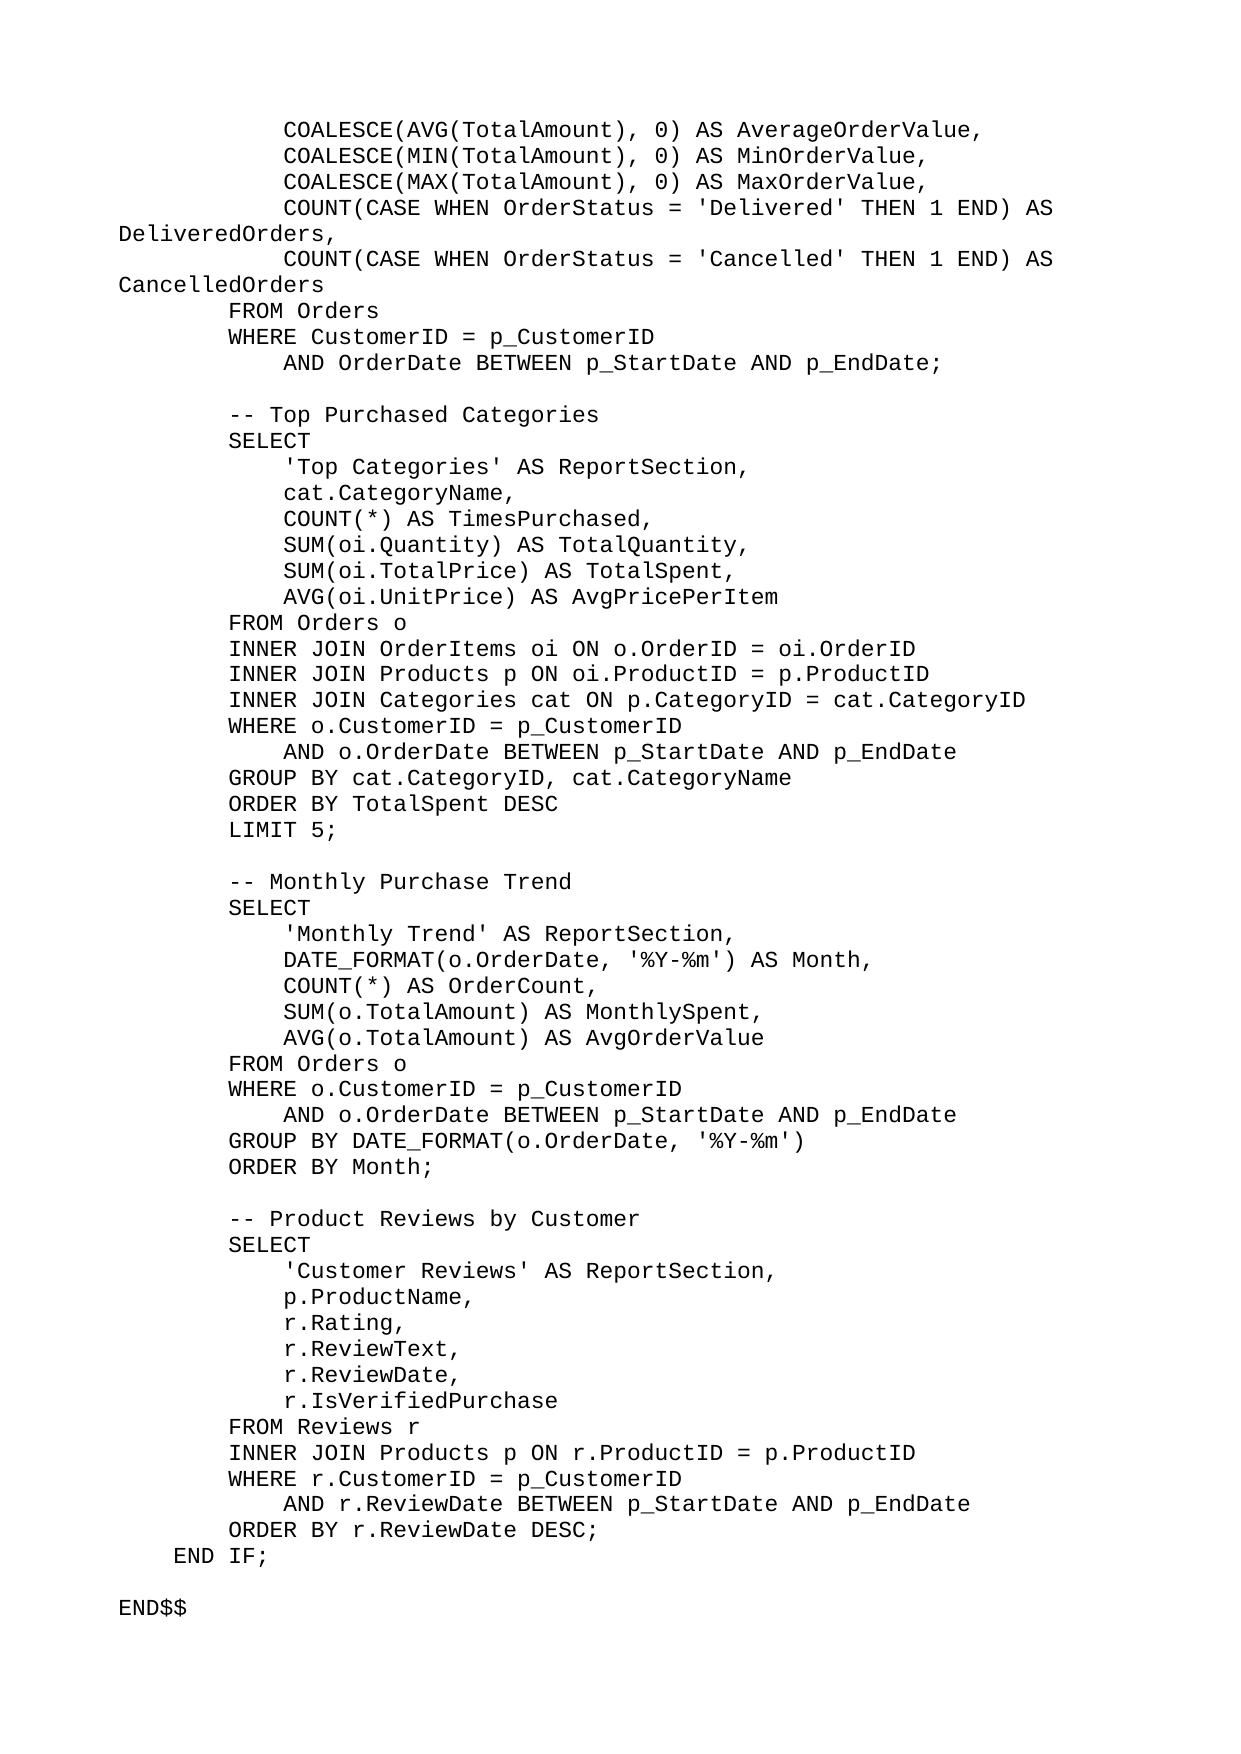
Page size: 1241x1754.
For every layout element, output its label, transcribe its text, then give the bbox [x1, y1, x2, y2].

text COALESCE(MIN(TotalAmount), 0) AS MinOrderValue, [118, 144, 1122, 170]
text SELECT [118, 896, 1122, 922]
text INNER JOIN OrderItems oi ON o.OrderID = oi.OrderID [118, 637, 1122, 663]
text WHERE o.CustomerID = p_CustomerID [118, 1078, 1122, 1104]
text WHERE r.CustomerID = p_CustomerID [118, 1467, 1122, 1493]
text INNER JOIN Products p ON r.ProductID = p.ProductID [118, 1441, 1122, 1467]
text -- Monthly Purchase Trend [118, 870, 1122, 896]
text AND r.ReviewDate BETWEEN p_StartDate AND p_EndDate [118, 1493, 1122, 1519]
text ORDER BY Month; [118, 1156, 1122, 1182]
text DATE_FORMAT(o.OrderDate, '%Y-%m') AS Month, [118, 948, 1122, 974]
text 'Customer Reviews' AS ReportSection, [118, 1259, 1122, 1285]
text SUM(o.TotalAmount) AS MonthlySpent, [118, 1000, 1122, 1026]
text SELECT [118, 1233, 1122, 1259]
text AND OrderDate BETWEEN p_StartDate AND p_EndDate; [118, 352, 1122, 377]
text FROM Reviews r [118, 1415, 1122, 1441]
text END$$ [118, 1597, 1122, 1622]
text FROM Orders o [118, 611, 1122, 637]
text INNER JOIN Products p ON oi.ProductID = p.ProductID [118, 663, 1122, 689]
text p.ProductName, [118, 1285, 1122, 1311]
text ORDER BY TotalSpent DESC [118, 792, 1122, 818]
text r.ReviewText, [118, 1337, 1122, 1363]
text SUM(oi.TotalPrice) AS TotalSpent, [118, 559, 1122, 585]
text WHERE CustomerID = p_CustomerID [118, 326, 1122, 352]
text COALESCE(MAX(TotalAmount), 0) AS MaxOrderValue, [118, 170, 1122, 196]
text WHERE o.CustomerID = p_CustomerID [118, 715, 1122, 741]
text END IF; [118, 1545, 1122, 1571]
text cat.CategoryName, [118, 481, 1122, 507]
text AND o.OrderDate BETWEEN p_StartDate AND p_EndDate [118, 1104, 1122, 1130]
text COUNT(*) AS OrderCount, [118, 974, 1122, 1000]
text AND o.OrderDate BETWEEN p_StartDate AND p_EndDate [118, 741, 1122, 767]
text r.Rating, [118, 1311, 1122, 1337]
text FROM Orders [118, 300, 1122, 326]
text LIMIT 5; [118, 818, 1122, 844]
text ORDER BY r.ReviewDate DESC; [118, 1519, 1122, 1545]
text AVG(o.TotalAmount) AS AvgOrderValue [118, 1026, 1122, 1052]
text GROUP BY DATE_FORMAT(o.OrderDate, '%Y-%m') [118, 1130, 1122, 1156]
text -- Product Reviews by Customer [118, 1207, 1122, 1233]
text SUM(oi.Quantity) AS TotalQuantity, [118, 533, 1122, 559]
text GROUP BY cat.CategoryID, cat.CategoryName [118, 767, 1122, 792]
text 'Top Categories' AS ReportSection, [118, 455, 1122, 481]
text INNER JOIN Categories cat ON p.CategoryID = cat.CategoryID [118, 689, 1122, 715]
text COUNT(CASE WHEN OrderStatus = 'Cancelled' THEN 1 END) AS CancelledOrders [118, 248, 1122, 300]
text SELECT [118, 429, 1122, 455]
text 'Monthly Trend' AS ReportSection, [118, 922, 1122, 948]
text COUNT(*) AS TimesPurchased, [118, 507, 1122, 533]
text COALESCE(AVG(TotalAmount), 0) AS AverageOrderValue, [118, 118, 1122, 144]
text r.ReviewDate, [118, 1363, 1122, 1389]
text -- Top Purchased Categories [118, 403, 1122, 429]
text FROM Orders o [118, 1052, 1122, 1078]
text COUNT(CASE WHEN OrderStatus = 'Delivered' THEN 1 END) AS DeliveredOrders, [118, 196, 1122, 248]
text AVG(oi.UnitPrice) AS AvgPricePerItem [118, 585, 1122, 611]
text r.IsVerifiedPurchase [118, 1389, 1122, 1415]
